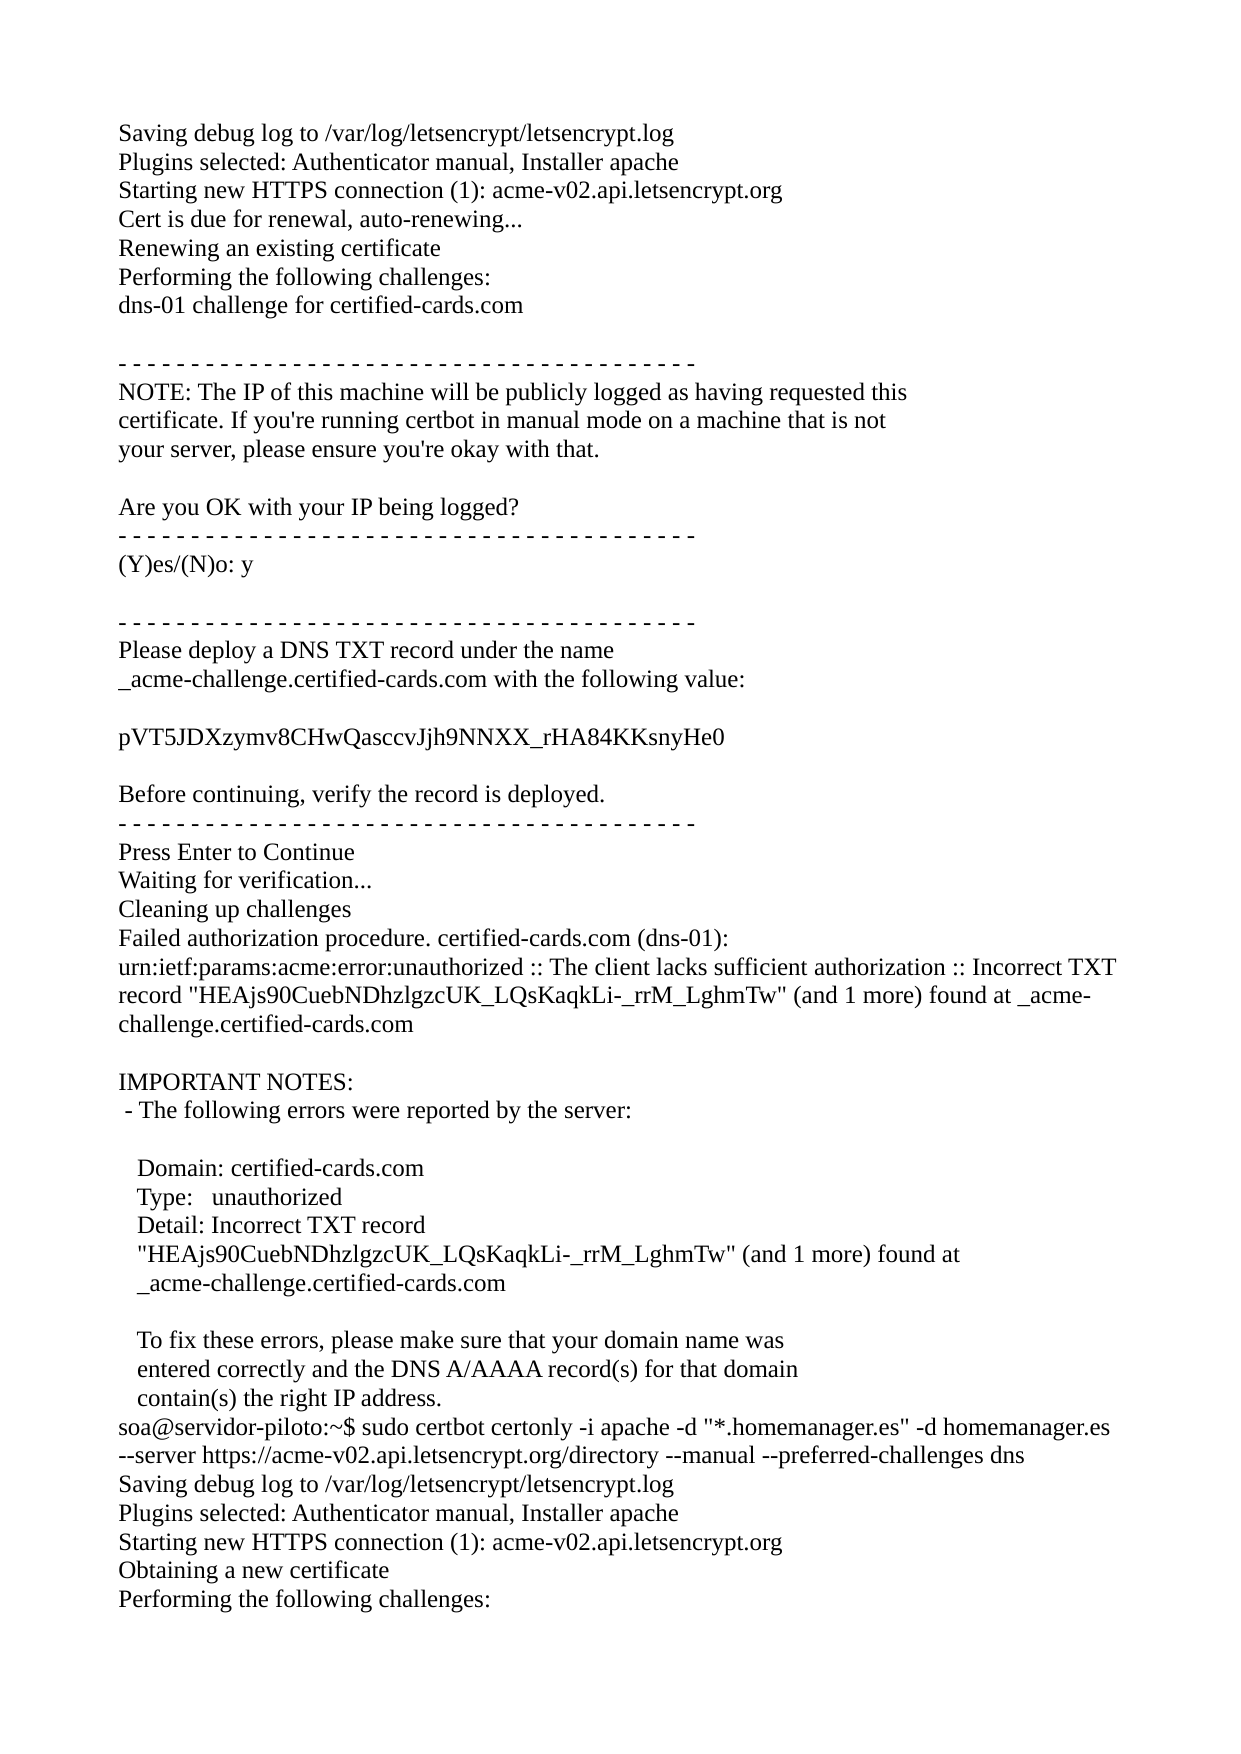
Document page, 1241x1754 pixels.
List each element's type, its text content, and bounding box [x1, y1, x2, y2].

text - The following errors were reported by the server: [118, 1096, 1122, 1124]
text your server, please ensure you're okay with that. [118, 434, 1122, 463]
text Plugins selected: Authenticator manual, Installer apache [118, 1498, 1122, 1527]
text NOTE: The IP of this machine will be publicly logged as having requested this [118, 377, 1122, 406]
text Are you OK with your IP being logged? [118, 492, 1122, 521]
text Please deploy a DNS TXT record under the name [118, 636, 1122, 664]
text dns-01 challenge for certified-cards.com [118, 291, 1122, 319]
text certificate. If you're running certbot in manual mode on a machine that is not [118, 406, 1122, 434]
text "HEAjs90CuebNDhzlgzcUK_LQsKaqkLi-_rrM_LghmTw" (and 1 more) found at [118, 1239, 1122, 1268]
text Performing the following challenges: [118, 1584, 1122, 1613]
text soa@servidor-piloto:~$ sudo certbot certonly -i apache -d "*.homemanager.es" -d homemanager.es --server https://acme-v02.api.letsencrypt.org/directory --manual --preferred-challenges dns [118, 1412, 1122, 1469]
text Before continuing, verify the record is deployed. [118, 779, 1122, 808]
text entered correctly and the DNS A/AAAA record(s) for that domain [118, 1354, 1122, 1383]
text - - - - - - - - - - - - - - - - - - - - - - - - - - - - - - - - - - - - - - - - [118, 521, 1122, 549]
text _acme-challenge.certified-cards.com [118, 1268, 1122, 1297]
text Waiting for verification... [118, 866, 1122, 894]
text Plugins selected: Authenticator manual, Installer apache [118, 147, 1122, 176]
text _acme-challenge.certified-cards.com with the following value: [118, 664, 1122, 693]
text - - - - - - - - - - - - - - - - - - - - - - - - - - - - - - - - - - - - - - - - [118, 808, 1122, 837]
text Performing the following challenges: [118, 262, 1122, 291]
text Domain: certified-cards.com [118, 1153, 1122, 1182]
text Saving debug log to /var/log/letsencrypt/letsencrypt.log [118, 1469, 1122, 1498]
text Saving debug log to /var/log/letsencrypt/letsencrypt.log [118, 118, 1122, 147]
text pVT5JDXzymv8CHwQasccvJjh9NNXX_rHA84KKsnyHe0 [118, 722, 1122, 751]
text Cert is due for renewal, auto-renewing... [118, 204, 1122, 233]
text Failed authorization procedure. certified-cards.com (dns-01): urn:ietf:params:acme:error:unauthorized :: The client lacks sufficient authorization :: Incorrect TXT record "HEAjs90CuebNDhzlgzcUK_LQsKaqkLi-_rrM_LghmTw" (and 1 more) found at _acme-challenge.certified-cards.com [118, 923, 1122, 1038]
text IMPORTANT NOTES: [118, 1067, 1122, 1096]
text - - - - - - - - - - - - - - - - - - - - - - - - - - - - - - - - - - - - - - - - [118, 348, 1122, 377]
text - - - - - - - - - - - - - - - - - - - - - - - - - - - - - - - - - - - - - - - - [118, 607, 1122, 636]
text Starting new HTTPS connection (1): acme-v02.api.letsencrypt.org [118, 176, 1122, 204]
text Renewing an existing certificate [118, 233, 1122, 262]
text Starting new HTTPS connection (1): acme-v02.api.letsencrypt.org [118, 1527, 1122, 1556]
text Detail: Incorrect TXT record [118, 1211, 1122, 1239]
text Type: unauthorized [118, 1182, 1122, 1211]
text Press Enter to Continue [118, 837, 1122, 866]
text (Y)es/(N)o: y [118, 549, 1122, 578]
text contain(s) the right IP address. [118, 1383, 1122, 1412]
text Obtaining a new certificate [118, 1556, 1122, 1584]
text Cleaning up challenges [118, 894, 1122, 923]
text To fix these errors, please make sure that your domain name was [118, 1326, 1122, 1354]
